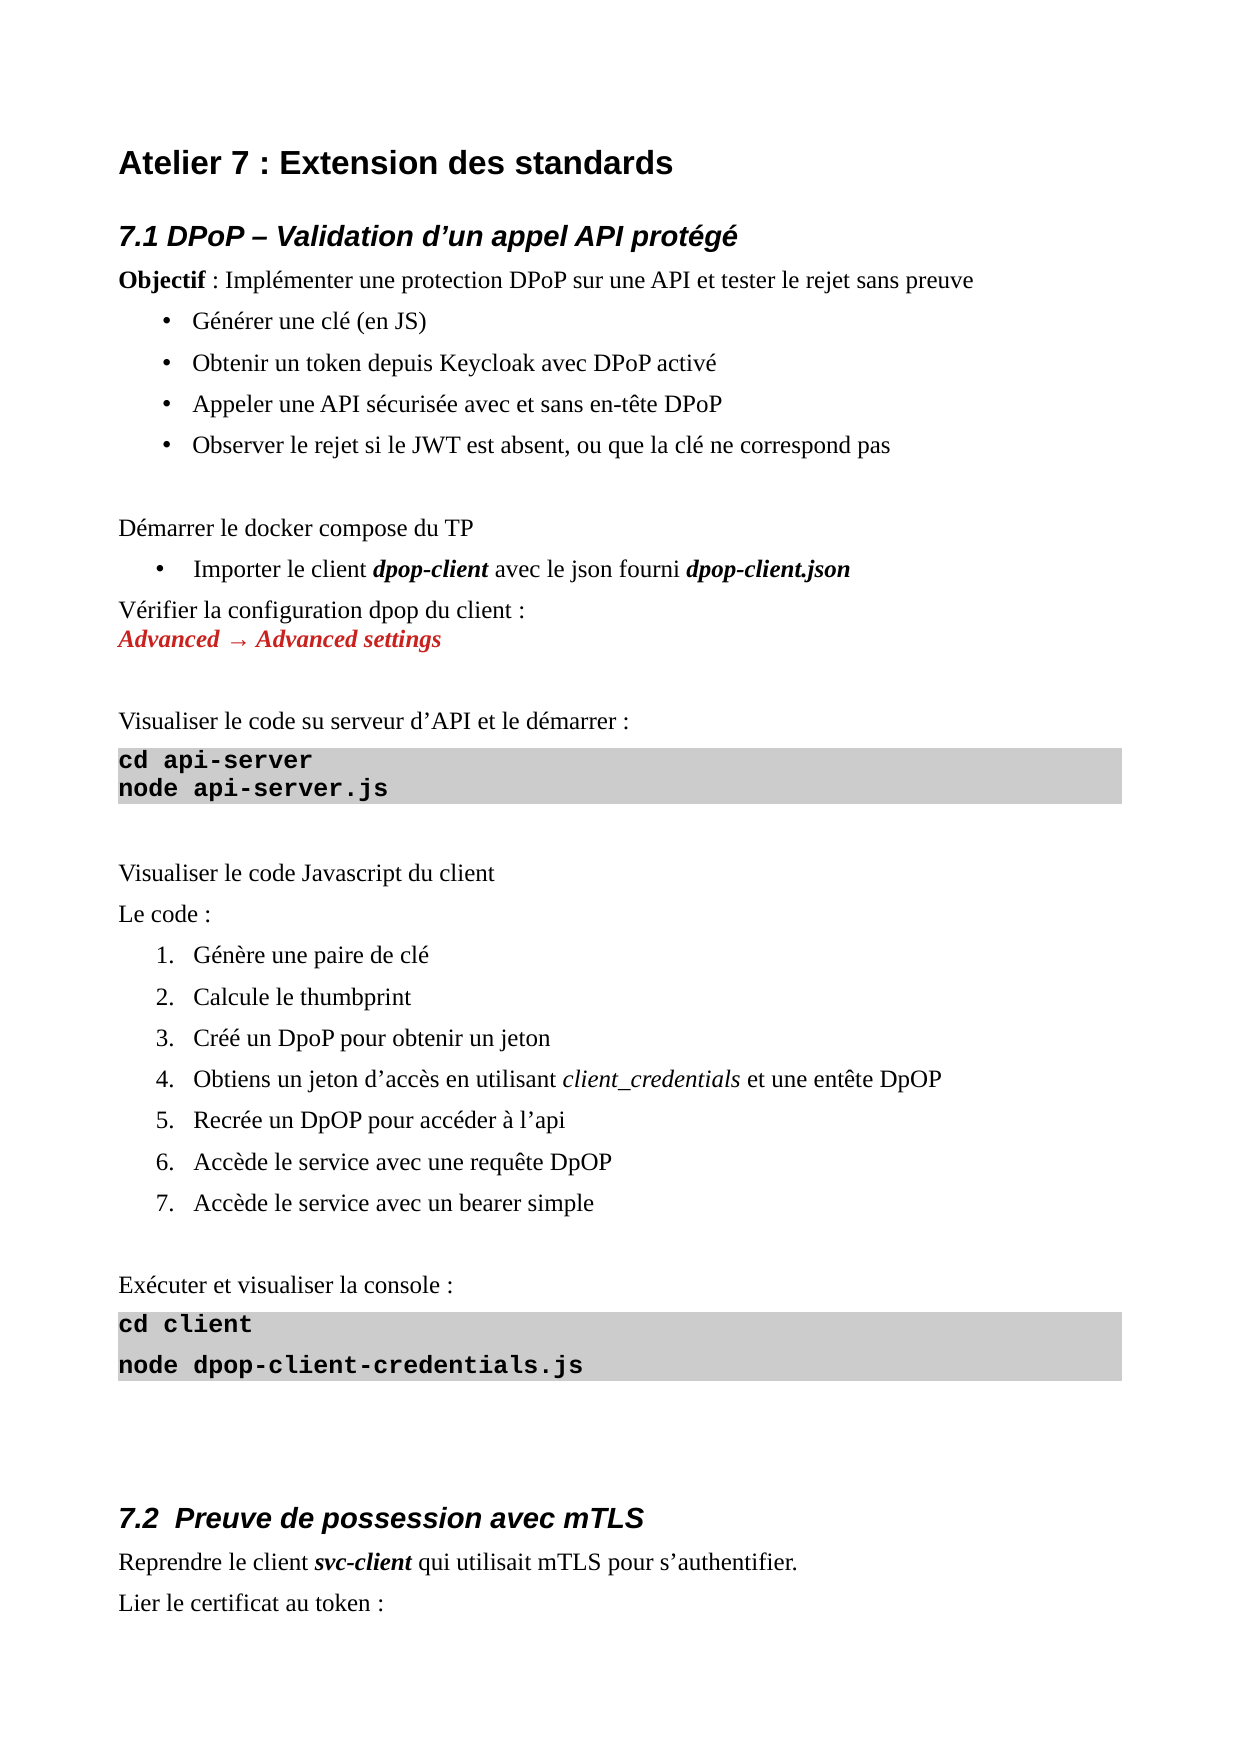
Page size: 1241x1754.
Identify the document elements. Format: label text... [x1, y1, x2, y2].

text Vérifier la configuration dpop du client : Advanced → Advanced settings [118, 595, 1122, 653]
list Accède le service avec un bearer simple [156, 1188, 1122, 1217]
subtitle 7.2 Preuve de possession avec mTLS [118, 1501, 1122, 1534]
list Importer le client dpop-client avec le json fourni dpop-client.json [156, 554, 1122, 583]
text Visualiser le code su serveur d’API et le démarrer : [118, 706, 1122, 735]
list Créé un DpoP pour obtenir un jeton [156, 1023, 1122, 1052]
list Générer une clé (en JS) [162, 306, 1122, 335]
list Appeler une API sécurisée avec et sans en-tête DPoP [162, 389, 1122, 418]
text Exécuter et visualiser la console : [118, 1271, 1122, 1299]
text Lier le certificat au token : [118, 1588, 1122, 1617]
list Obtiens un jeton d’accès en utilisant client_credentials et une entête DpOP [156, 1064, 1122, 1093]
list Génère une paire de clé [156, 941, 1122, 969]
list Calcule le thumbprint [156, 982, 1122, 1011]
text cd api-server node api-server.js [118, 748, 1122, 804]
text Reprendre le client svc-client qui utilisait mTLS pour s’authentifier. [118, 1547, 1122, 1576]
list Obtenir un token depuis Keycloak avec DPoP activé [162, 348, 1122, 376]
text node dpop-client-credentials.js [118, 1353, 1122, 1381]
list Accède le service avec une requête DpOP [156, 1147, 1122, 1176]
subtitle 7.1 DPoP – Validation d’un appel API protégé [118, 219, 1122, 253]
text Objectif : Implémenter une protection DPoP sur une API et tester le rejet sans preuve [118, 265, 1122, 294]
text cd client [118, 1312, 1122, 1340]
text Visualiser le code Javascript du client [118, 858, 1122, 887]
list Observer le rejet si le JWT est absent, ou que la clé ne correspond pas [162, 430, 1122, 459]
subtitle Atelier 7 : Extension des standards [118, 143, 1122, 182]
text Le code : [118, 899, 1122, 928]
text Démarrer le docker compose du TP [118, 513, 1122, 541]
list Recrée un DpOP pour accéder à l’api [156, 1106, 1122, 1134]
